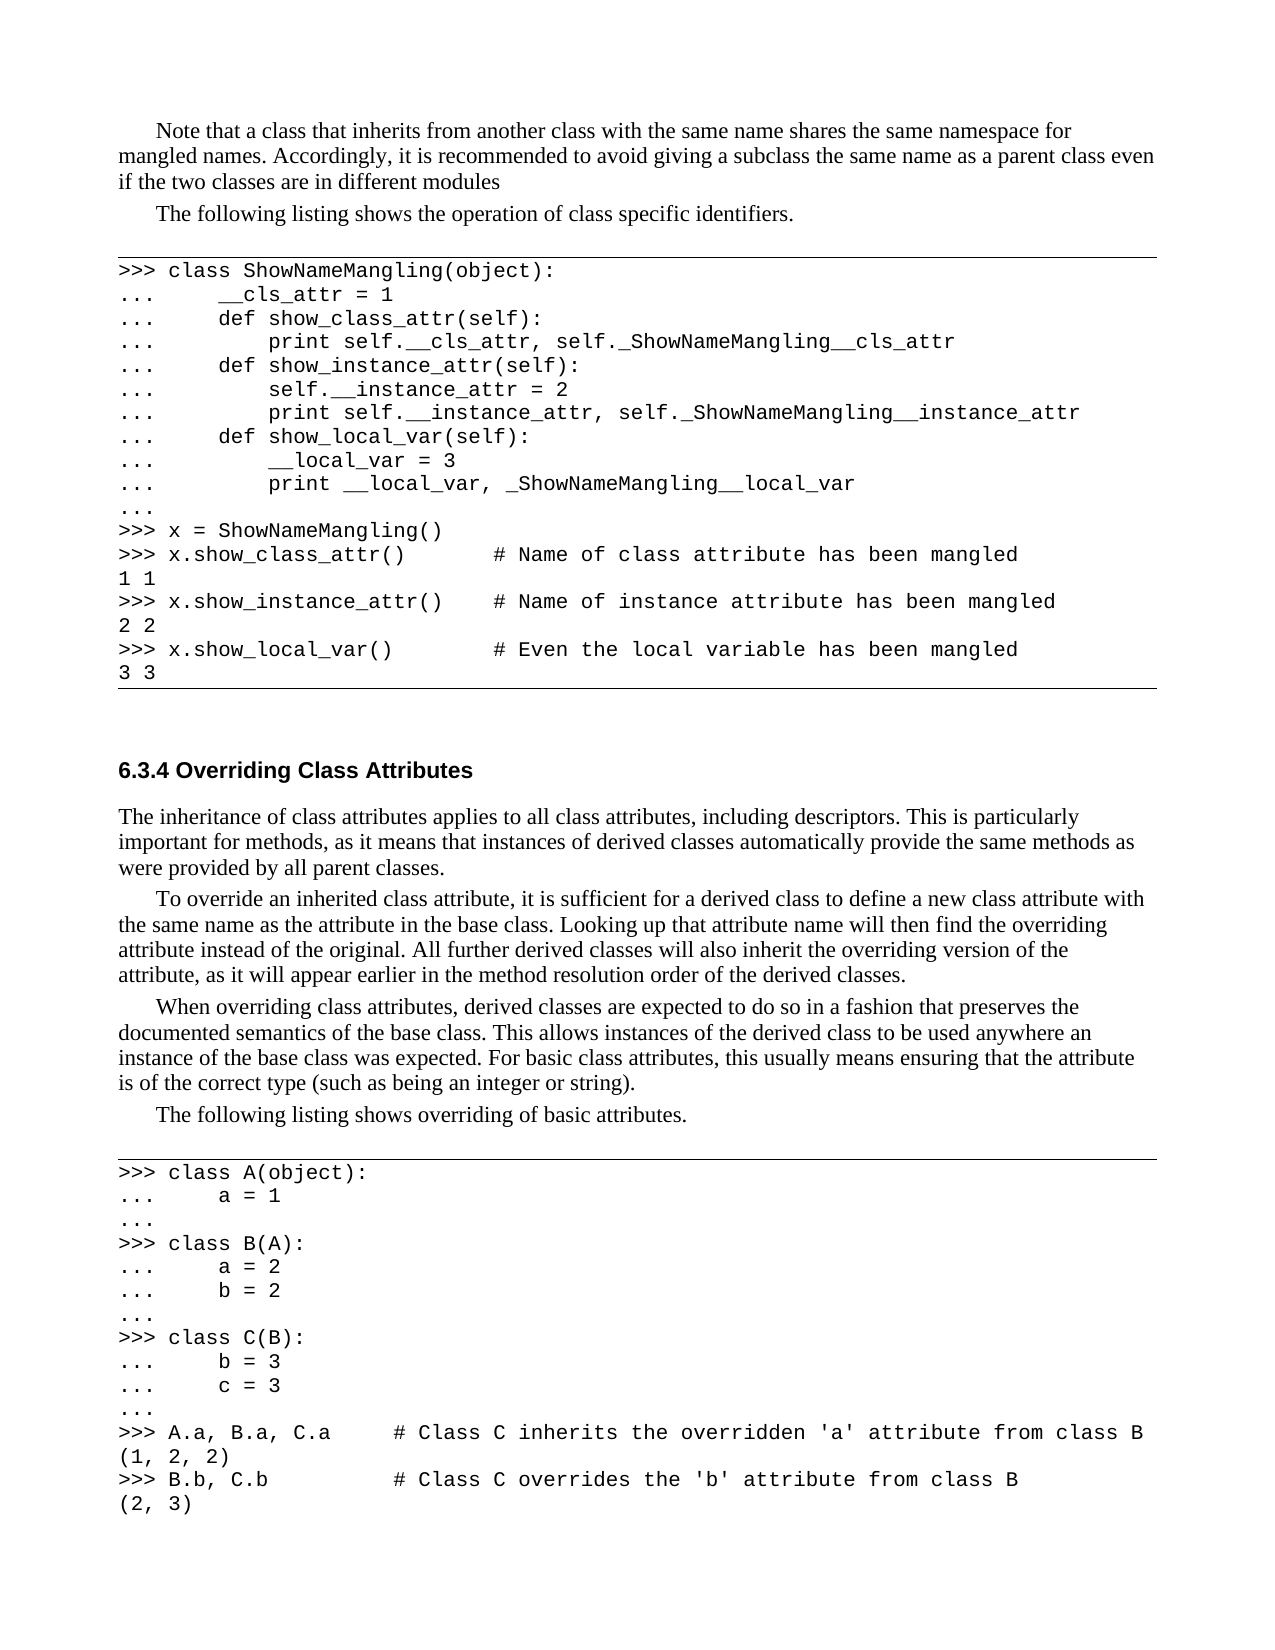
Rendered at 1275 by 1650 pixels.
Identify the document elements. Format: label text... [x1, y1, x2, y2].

text ... b = 2 [118, 1280, 1157, 1304]
text The following listing shows the operation of class specific identifiers. [118, 201, 1157, 226]
subtitle 6.3.4 Overriding Class Attributes [118, 752, 1157, 783]
text >>> A.a, B.a, C.a # Class C inherits the overridden 'a' attribute from class B [118, 1422, 1157, 1446]
text ... print self.__cls_attr, self._ShowNameMangling__cls_attr [118, 331, 1157, 355]
text ... [118, 1398, 1157, 1422]
text >>> x.show_local_var() # Even the local variable has been mangled [118, 639, 1157, 662]
text ... def show_instance_attr(self): [118, 355, 1157, 379]
text ... self.__instance_attr = 2 [118, 379, 1157, 402]
text 2 2 [118, 615, 1157, 639]
text Note that a class that inherits from another class with the same name shares the same namespace for mangled names. Accordingly, it is recommended to avoid giving a subclass the same name as a parent class even if the two classes are in different modules [118, 118, 1157, 194]
text >>> class ShowNameMangling(object): [118, 258, 1157, 284]
text >>> x.show_instance_attr() # Name of instance attribute has been mangled [118, 591, 1157, 615]
text 3 3 [118, 662, 1157, 688]
text >>> B.b, C.b # Class C overrides the 'b' attribute from class B [118, 1469, 1157, 1493]
text The following listing shows overriding of basic attributes. [118, 1102, 1157, 1127]
text ... __cls_attr = 1 [118, 284, 1157, 308]
text (1, 2, 2) [118, 1446, 1157, 1469]
text ... print __local_var, _ShowNameMangling__local_var [118, 473, 1157, 497]
text ... a = 2 [118, 1256, 1157, 1280]
text When overriding class attributes, derived classes are expected to do so in a fashion that preserves the documented semantics of the base class. This allows instances of the derived class to be used anywhere an instance of the base class was expected. For basic class attributes, this usually means ensuring that the attribute is of the correct type (such as being an integer or string). [118, 994, 1157, 1096]
text ... [118, 1304, 1157, 1327]
text ... b = 3 [118, 1351, 1157, 1375]
text >>> class C(B): [118, 1327, 1157, 1351]
text >>> class B(A): [118, 1233, 1157, 1256]
text To override an inherited class attribute, it is sufficient for a derived class to define a new class attribute with the same name as the attribute in the base class. Looking up that attribute name will then find the overriding attribute instead of the original. All further derived classes will also inherit the overriding version of the attribute, as it will appear earlier in the method resolution order of the derived classes. [118, 886, 1157, 988]
text ... def show_local_var(self): [118, 426, 1157, 449]
text (2, 3) [118, 1493, 1157, 1517]
text >>> x = ShowNameMangling() [118, 521, 1157, 544]
text ... __local_var = 3 [118, 449, 1157, 473]
text ... a = 1 [118, 1186, 1157, 1209]
text ... def show_class_attr(self): [118, 308, 1157, 331]
text ... [118, 497, 1157, 521]
text ... c = 3 [118, 1375, 1157, 1398]
text The inheritance of class attributes applies to all class attributes, including descriptors. This is particularly important for methods, as it means that instances of derived classes automatically provide the same methods as were provided by all parent classes. [118, 804, 1157, 880]
text >>> x.show_class_attr() # Name of class attribute has been mangled [118, 544, 1157, 568]
text 1 1 [118, 568, 1157, 591]
text >>> class A(object): [118, 1160, 1157, 1186]
text ... [118, 1209, 1157, 1233]
text ... print self.__instance_attr, self._ShowNameMangling__instance_attr [118, 402, 1157, 426]
